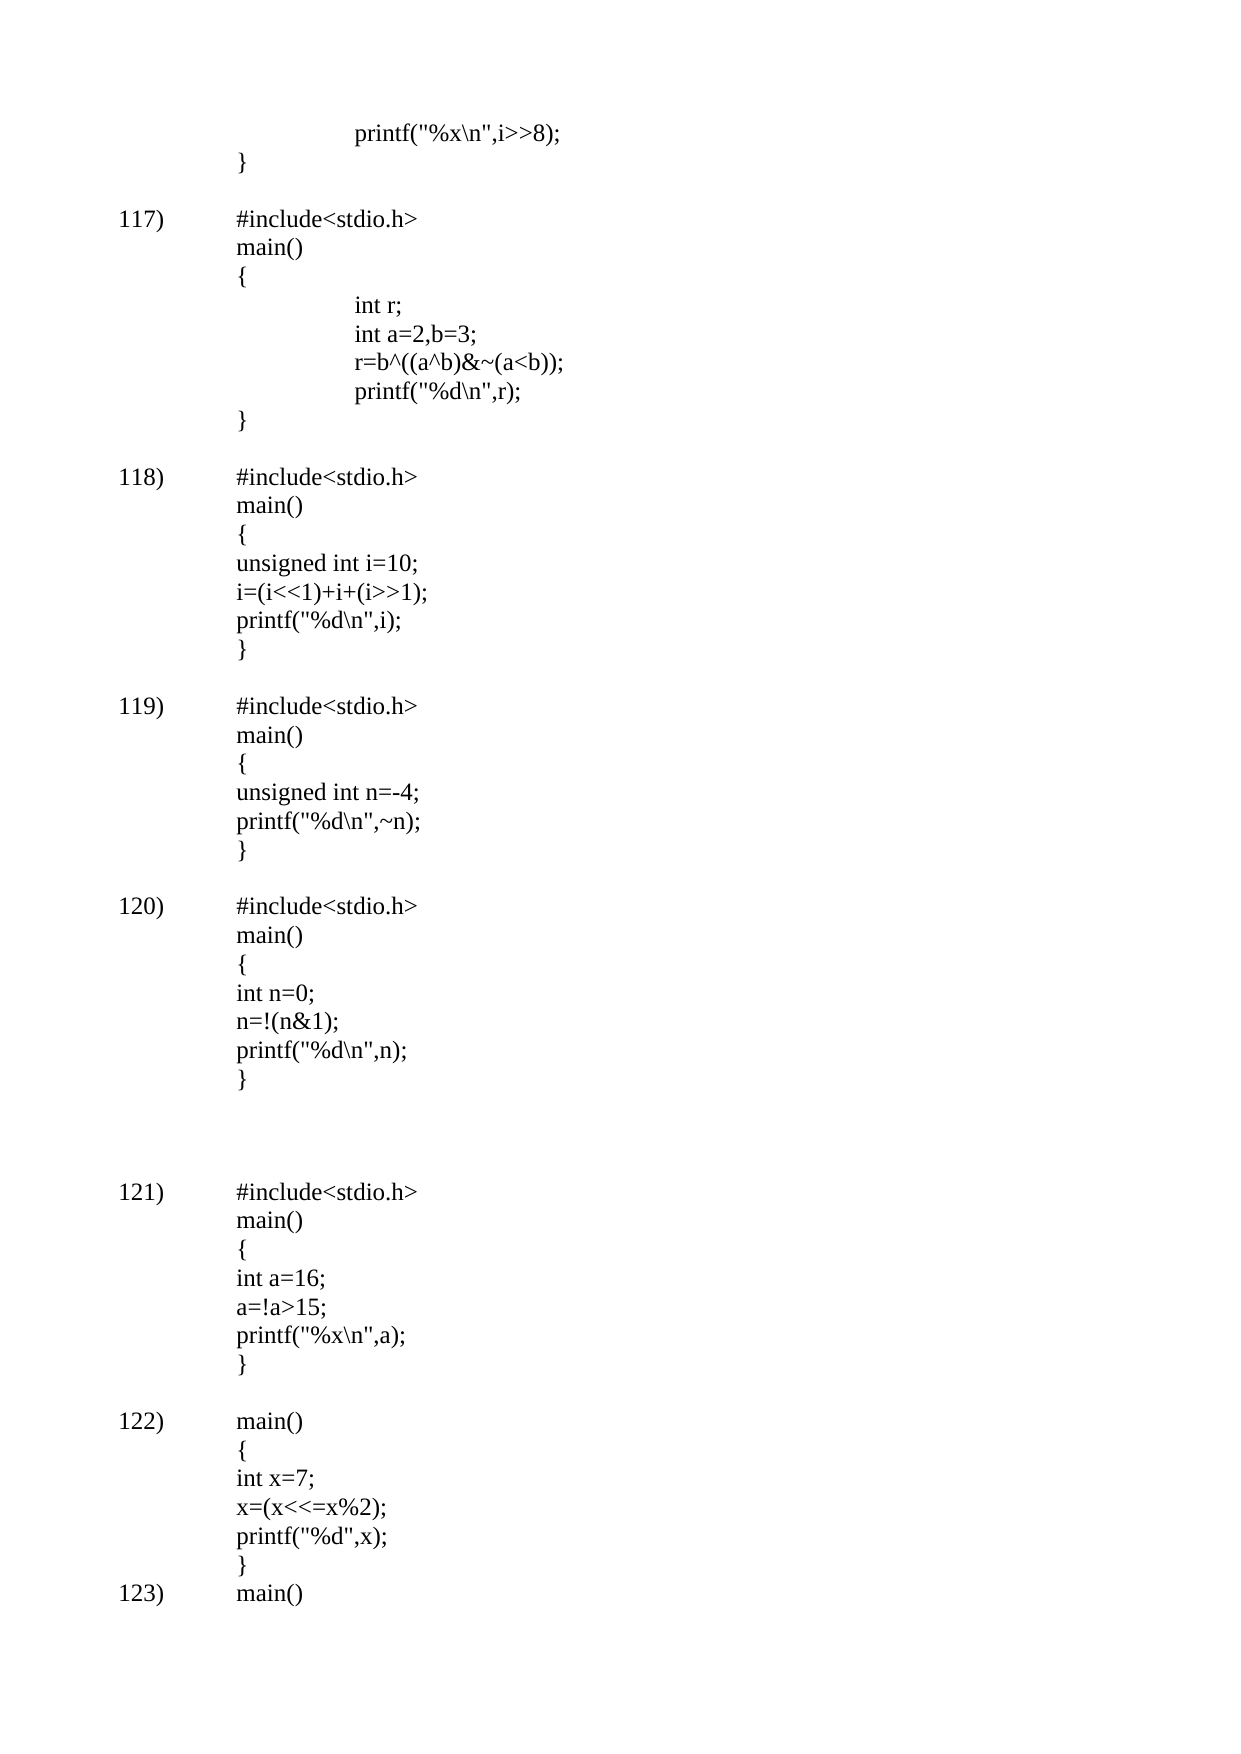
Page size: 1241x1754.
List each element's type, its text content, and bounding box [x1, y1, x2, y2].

text printf("%d\n",i); [118, 605, 1122, 634]
text } [118, 634, 1122, 663]
text } [118, 147, 1122, 176]
text } [118, 835, 1122, 863]
text int a=16; [118, 1263, 1122, 1292]
text printf("%x\n",a); [118, 1321, 1122, 1349]
text int r; [118, 290, 1122, 319]
text printf("%d\n",n); [118, 1035, 1122, 1064]
text } [118, 1550, 1122, 1578]
text printf("%x\n",i>>8); [118, 118, 1122, 147]
text int n=0; [118, 978, 1122, 1006]
text unsigned int n=-4; [118, 777, 1122, 806]
text { [118, 1234, 1122, 1263]
text { [118, 949, 1122, 978]
text 122) main() [118, 1406, 1122, 1435]
text i=(i<<1)+i+(i>>1); [118, 577, 1122, 605]
text { [118, 519, 1122, 548]
text { [118, 1435, 1122, 1463]
text main() [118, 490, 1122, 519]
text } [118, 1349, 1122, 1378]
text 117) #include<stdio.h> [118, 204, 1122, 232]
text printf("%d\n",r); [118, 376, 1122, 405]
text } [118, 405, 1122, 434]
text printf("%d\n",~n); [118, 806, 1122, 835]
text } [118, 1064, 1122, 1093]
text a=!a>15; [118, 1292, 1122, 1321]
text { [118, 748, 1122, 777]
text int x=7; [118, 1463, 1122, 1492]
text main() [118, 1206, 1122, 1234]
text int a=2,b=3; [118, 319, 1122, 347]
text { [118, 261, 1122, 290]
text main() [118, 232, 1122, 261]
text 120) #include<stdio.h> [118, 891, 1122, 920]
text n=!(n&1); [118, 1006, 1122, 1035]
text main() [118, 720, 1122, 748]
text 121) #include<stdio.h> [118, 1177, 1122, 1206]
text unsigned int i=10; [118, 548, 1122, 577]
text 118) #include<stdio.h> [118, 462, 1122, 490]
text 123) main() [118, 1578, 1122, 1607]
text 119) #include<stdio.h> [118, 691, 1122, 720]
text x=(x<<=x%2); [118, 1492, 1122, 1521]
text printf("%d",x); [118, 1521, 1122, 1550]
text main() [118, 920, 1122, 949]
text r=b^((a^b)&~(a<b)); [118, 347, 1122, 376]
